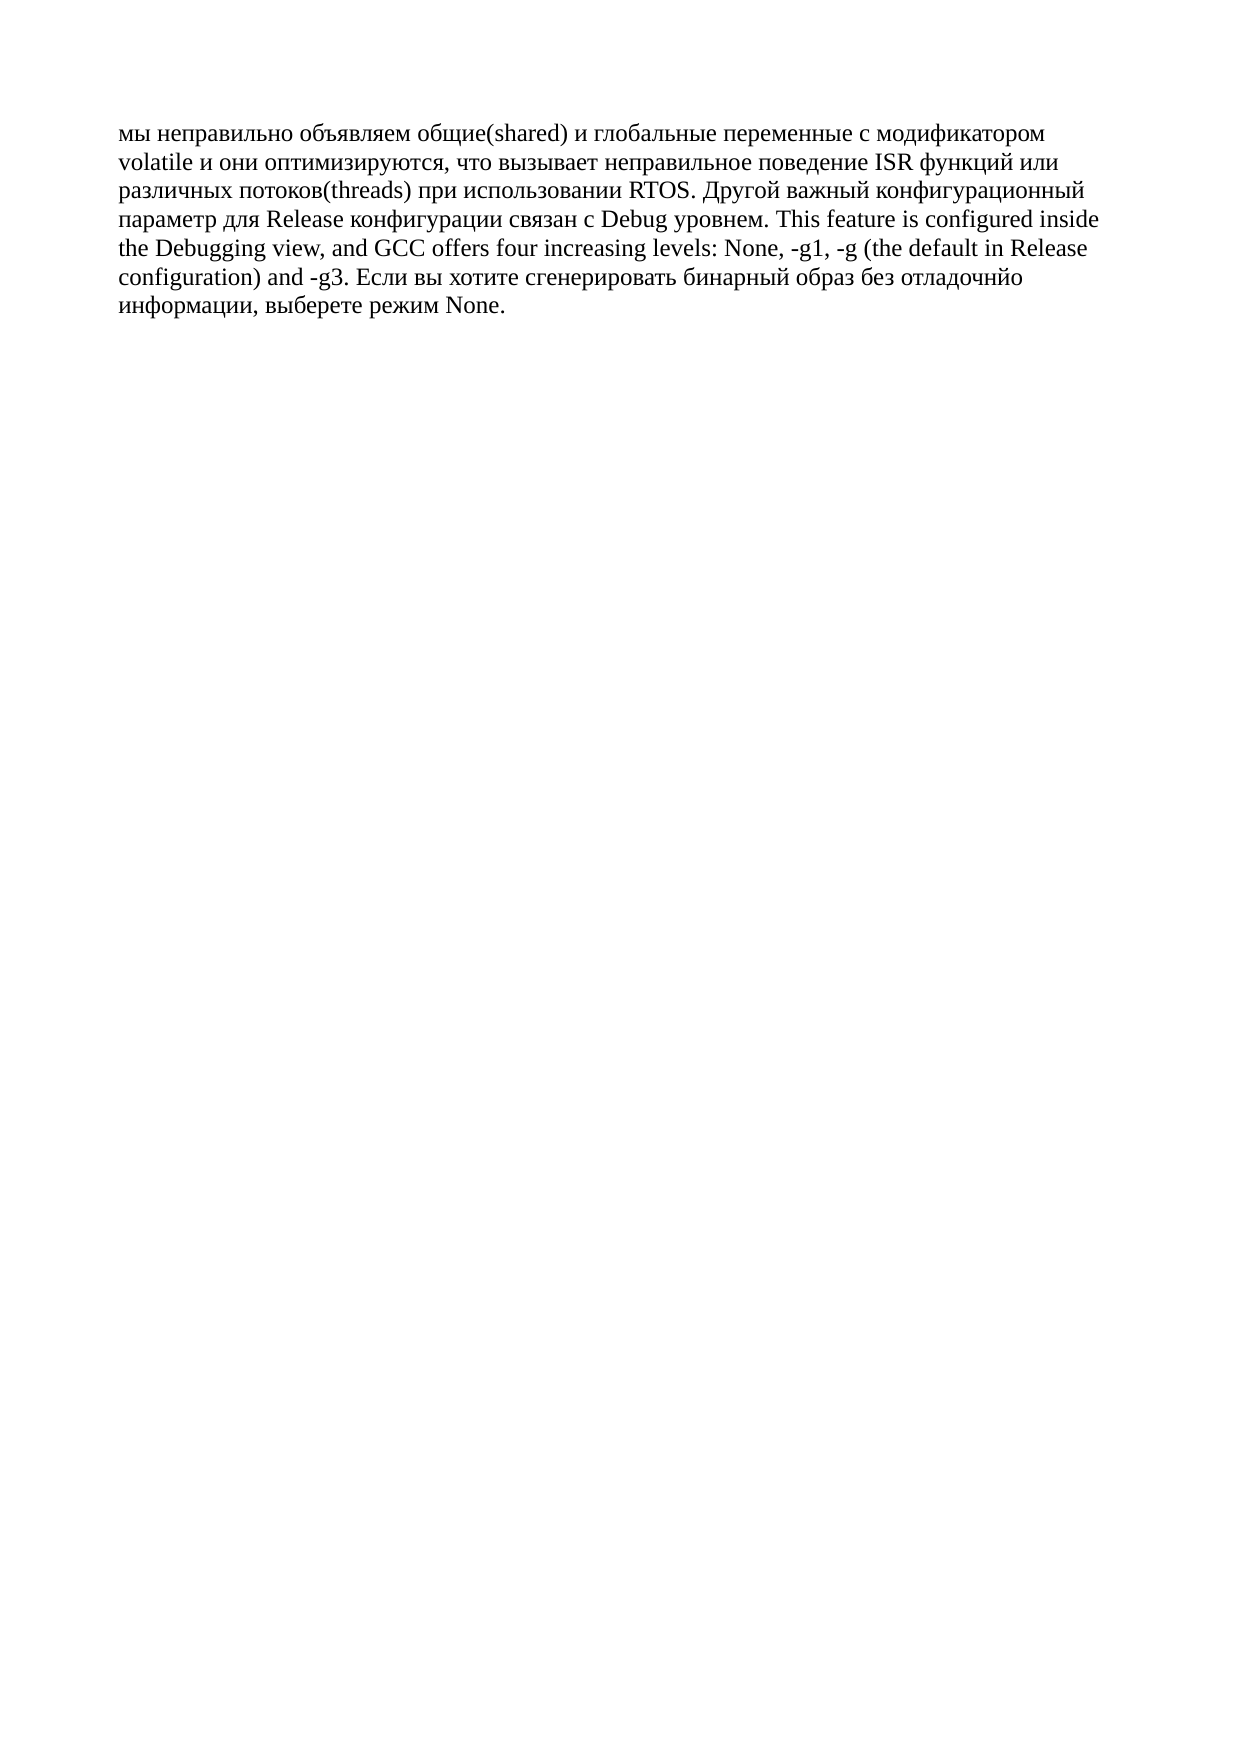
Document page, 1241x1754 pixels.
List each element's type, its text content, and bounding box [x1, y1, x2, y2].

text мы неправильно объявляем общие(shared) и глобальные переменные с модификатором volatile и они оптимизируются, что вызывает неправильное поведение ISR функций или различных потоков(threads) при использовании RTOS. Другой важный конфигурационный параметр для Release конфигурации связан с Debug уровнем. This feature is configured inside the Debugging view, and GCC offers four increasing levels: None, -g1, -g (the default in Release configuration) and -g3. Если вы хотите сгенерировать бинарный образ без отладочнйо информации, выберете режим None. [118, 118, 1122, 319]
